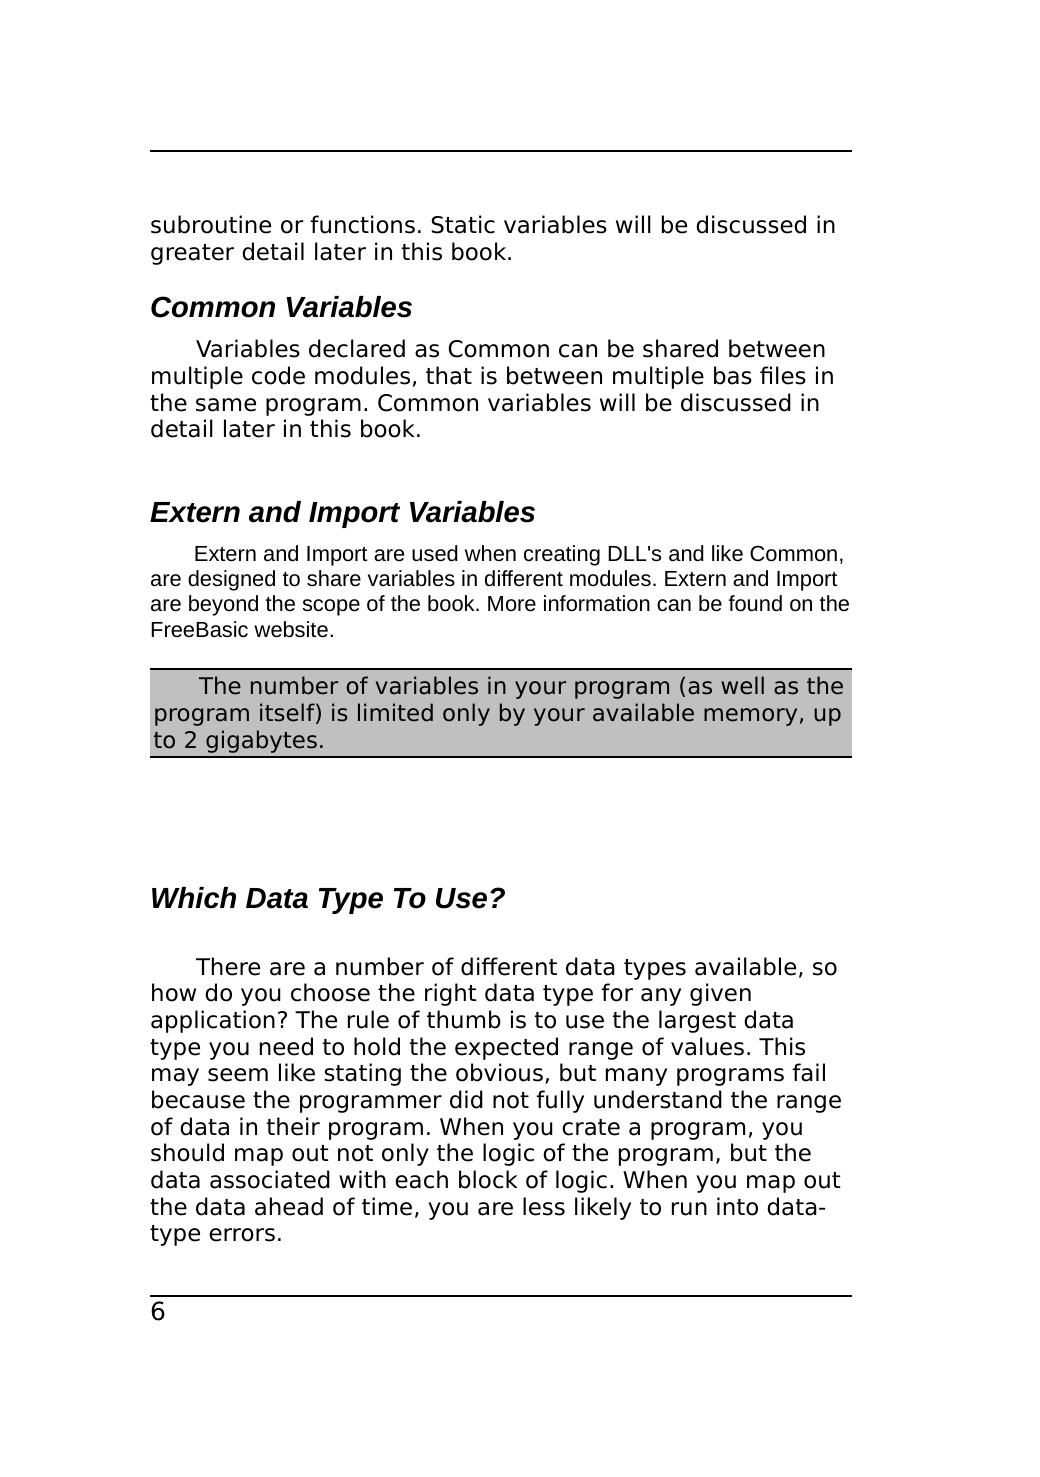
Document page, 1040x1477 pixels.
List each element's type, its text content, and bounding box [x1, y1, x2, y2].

text Extern and Import are used when creating DLL's and like Common, are designed to share variables in different modules. Extern and Import are beyond the scope of the book. More information can be found on the FreeBasic website. [150, 541, 852, 642]
subtitle Extern and Import Variables [150, 495, 852, 528]
text subroutine or functions. Static variables will be discussed in greater detail later in this book. [150, 212, 852, 265]
text There are a number of different data types available, so how do you choose the right data type for any given application? The rule of thumb is to use the largest data type you need to hold the expected range of values. This may seem like stating the obvious, but many programs fail because the programmer did not fully understand the range of data in their program. When you crate a program, you should map out not only the logic of the program, but the data associated with each block of logic. When you map out the data ahead of time, you are less likely to run into data-type errors. [150, 954, 852, 1247]
text Variables declared as Common can be shared between multiple code modules, that is between multiple bas files in the same program. Common variables will be discussed in detail later in this book. [150, 336, 852, 443]
text The number of variables in your program (as well as the program itself) is limited only by your available memory, up to 2 gigabytes. [150, 670, 852, 756]
subtitle Which Data Type To Use? [150, 881, 852, 915]
subtitle Common Variables [150, 290, 852, 324]
